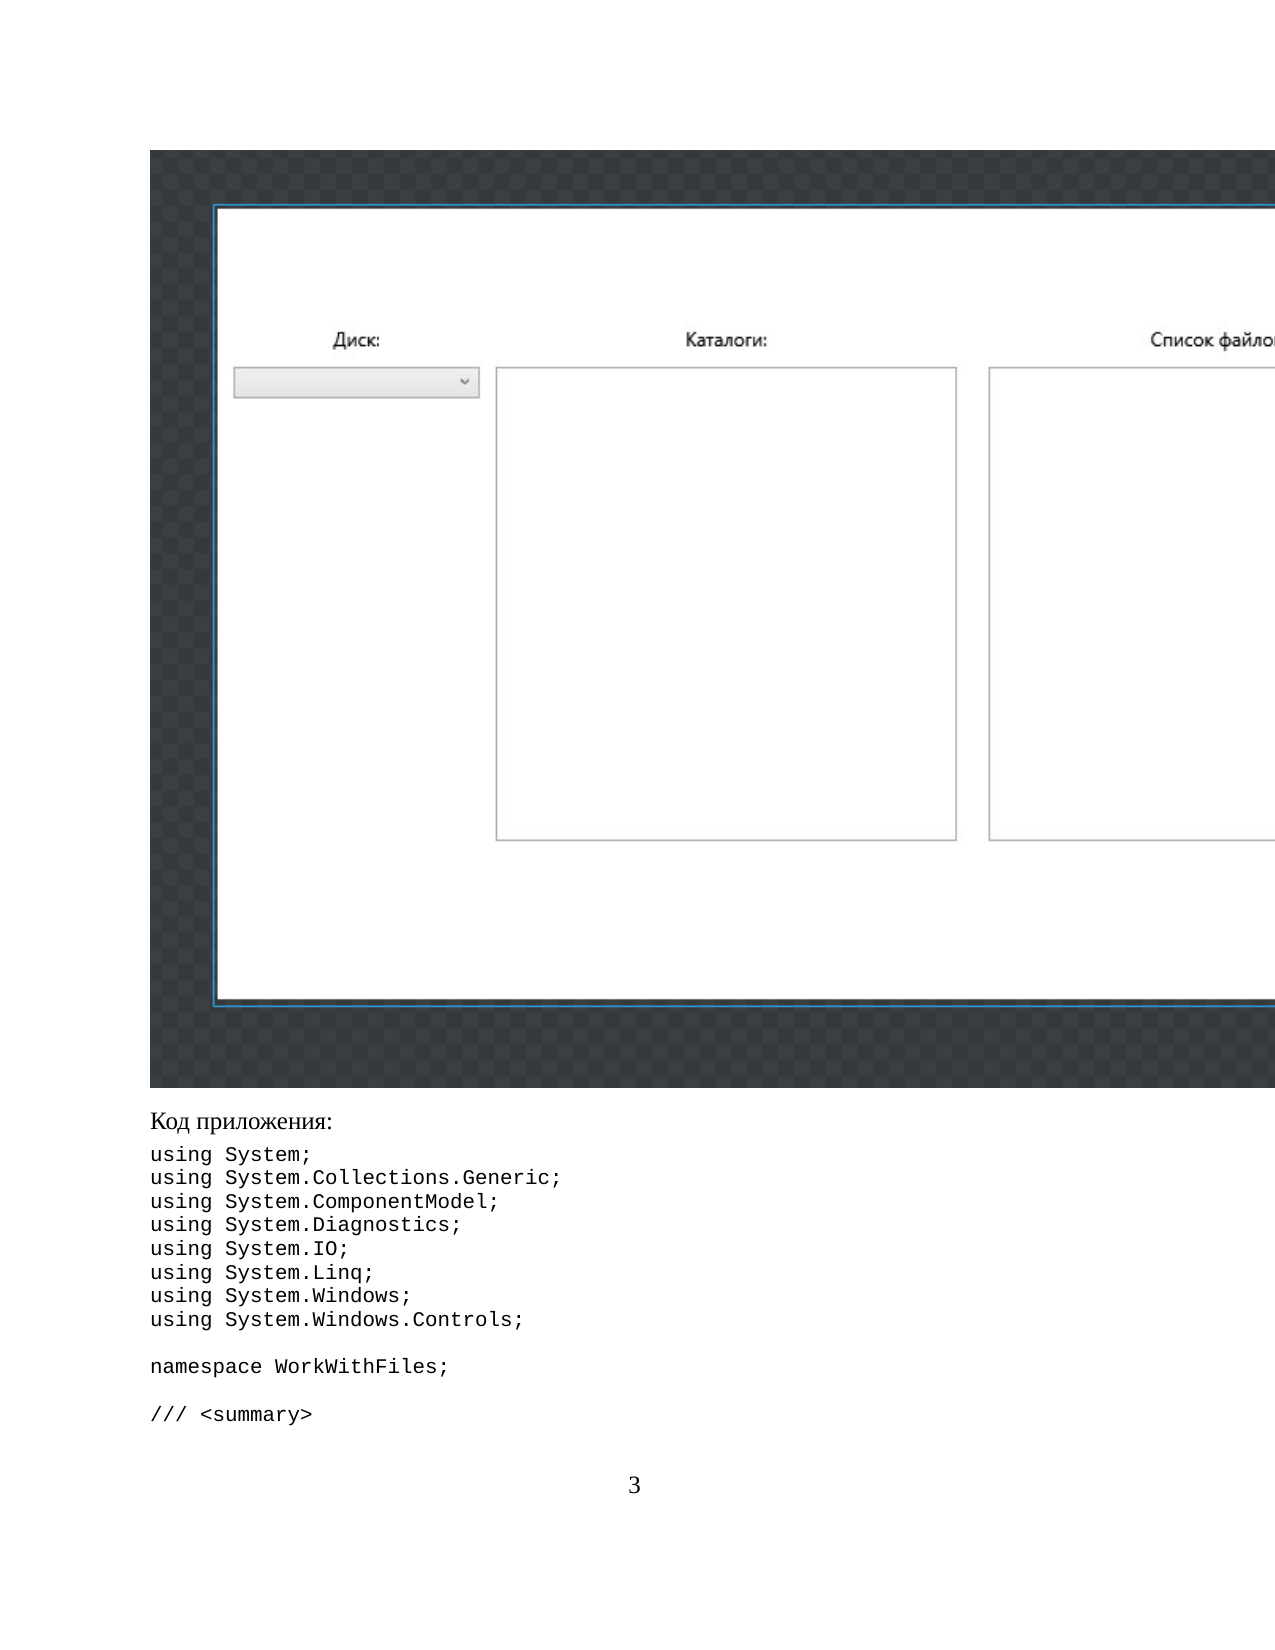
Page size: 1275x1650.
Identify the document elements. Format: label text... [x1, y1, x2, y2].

text using System.Windows; [150, 1285, 1125, 1309]
text using System.Windows.Controls; [150, 1309, 1125, 1333]
text Код приложения: [150, 1106, 1125, 1134]
text using System.ComponentModel; [150, 1191, 1125, 1214]
text namespace WorkWithFiles; [150, 1356, 1125, 1380]
text using System.Linq; [150, 1262, 1125, 1285]
text using System.IO; [150, 1238, 1125, 1262]
picture [150, 150, 1275, 1088]
text using System.Collections.Generic; [150, 1167, 1125, 1191]
text /// <summary> [150, 1404, 1125, 1427]
text using System; [150, 1143, 1125, 1167]
text using System.Diagnostics; [150, 1214, 1125, 1238]
